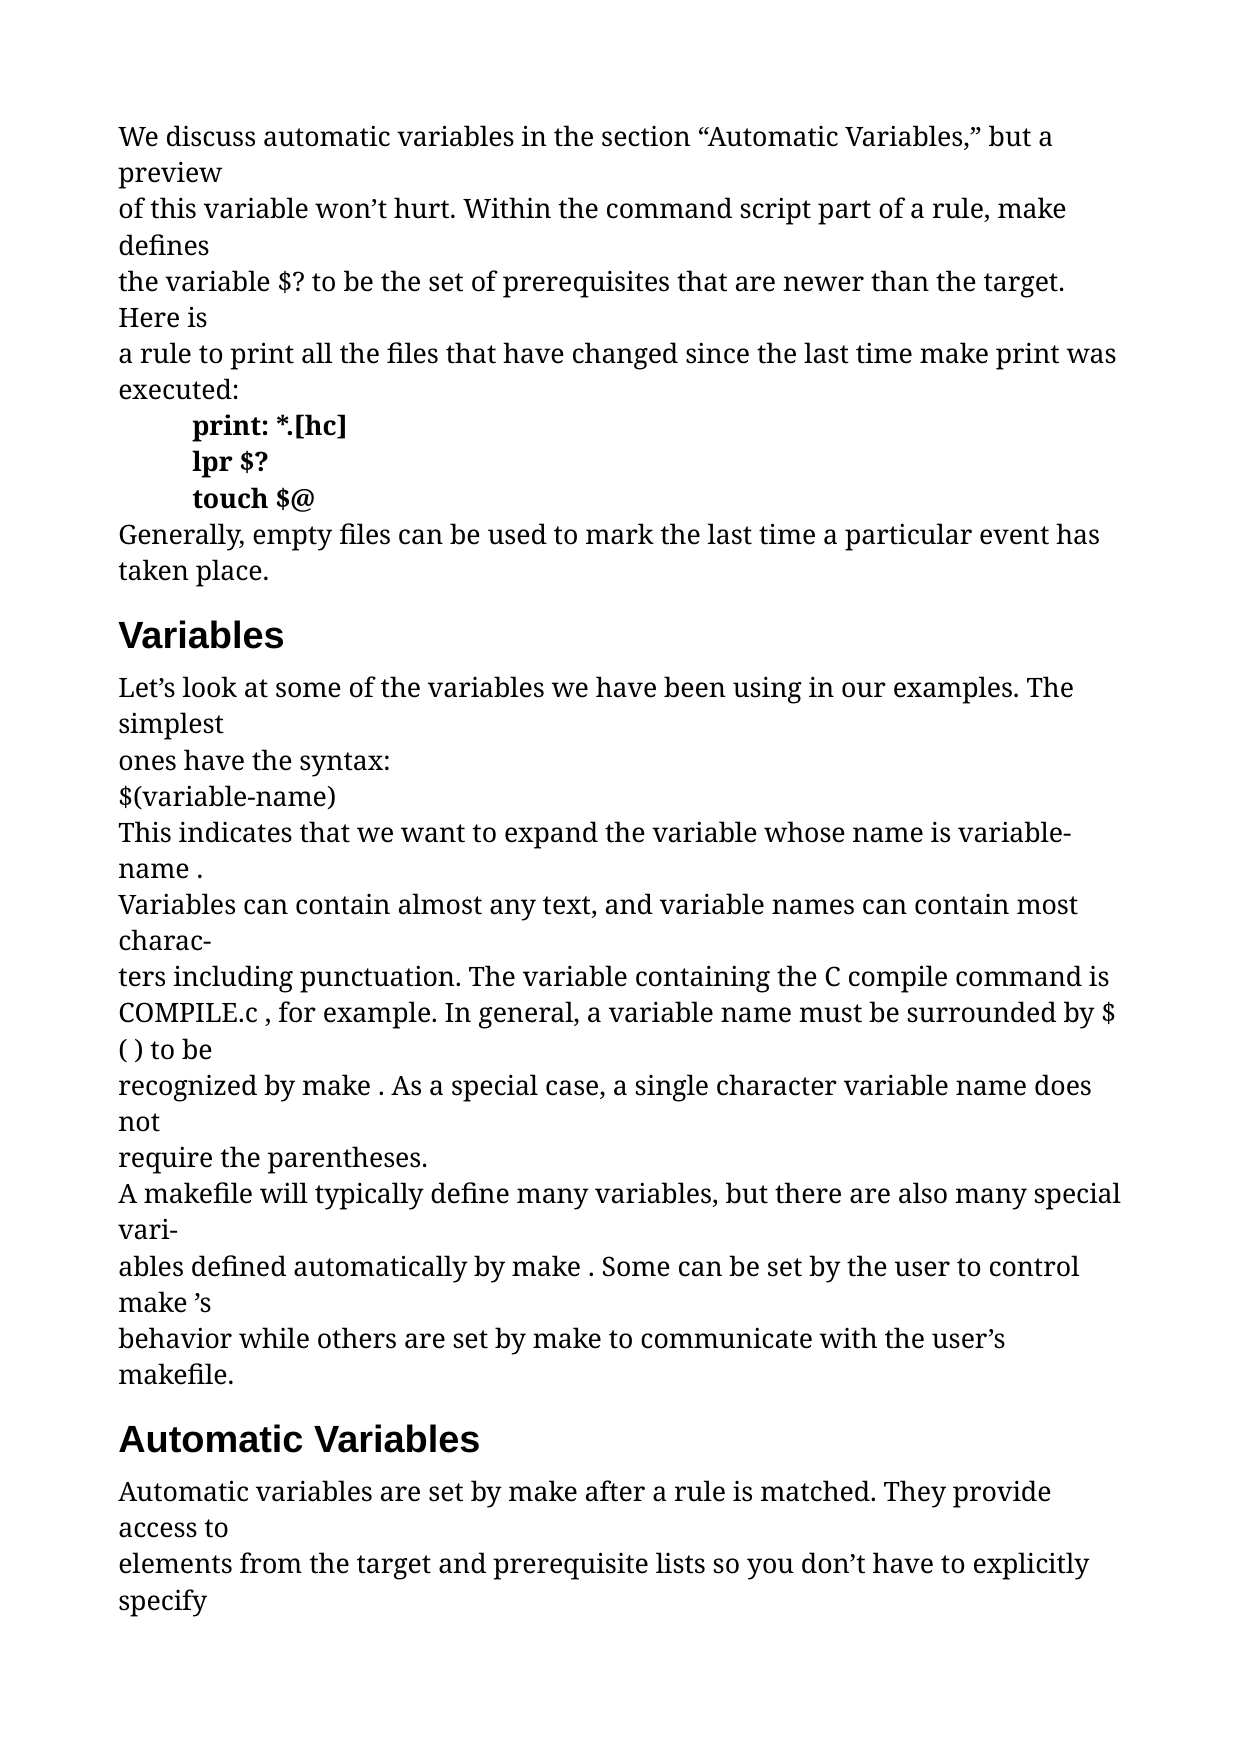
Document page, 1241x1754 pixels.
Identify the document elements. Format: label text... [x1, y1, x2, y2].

text ones have the syntax: [118, 741, 1122, 778]
text Variables can contain almost any text, and variable names can contain most charac- [118, 886, 1122, 958]
text recognized by make . As a special case, a single character variable name does not [118, 1067, 1122, 1139]
text of this variable won’t hurt. Within the command script part of a rule, make defines [118, 190, 1122, 263]
text elements from the target and prerequisite lists so you don’t have to explicitly specify [118, 1546, 1122, 1618]
text lpr $? [118, 443, 1122, 479]
text Automatic variables are set by make after a rule is matched. They provide access to [118, 1473, 1122, 1546]
text behavior while others are set by make to communicate with the user’s makefile. [118, 1320, 1122, 1392]
text touch $@ [118, 479, 1122, 516]
text executed: [118, 371, 1122, 407]
text a rule to print all the files that have changed since the last time make print was [118, 335, 1122, 371]
subtitle Variables [118, 613, 1122, 657]
text $(variable-name) [118, 778, 1122, 814]
text the variable $? to be the set of prerequisites that are newer than the target. Here is [118, 263, 1122, 335]
text This indicates that we want to expand the variable whose name is variable-name . [118, 814, 1122, 886]
text print: *.[hc] [118, 407, 1122, 443]
text Generally, empty files can be used to mark the last time a particular event has taken place. [118, 516, 1122, 588]
text ters including punctuation. The variable containing the C compile command is [118, 958, 1122, 994]
text Let’s look at some of the variables we have been using in our examples. The simplest [118, 669, 1122, 741]
text A makefile will typically define many variables, but there are also many special vari- [118, 1175, 1122, 1247]
text COMPILE.c , for example. In general, a variable name must be surrounded by $( ) to be [118, 994, 1122, 1067]
text require the parentheses. [118, 1139, 1122, 1175]
subtitle Automatic Variables [118, 1417, 1122, 1461]
text ables defined automatically by make . Some can be set by the user to control make ’s [118, 1247, 1122, 1320]
text We discuss automatic variables in the section “Automatic Variables,” but a preview [118, 118, 1122, 190]
